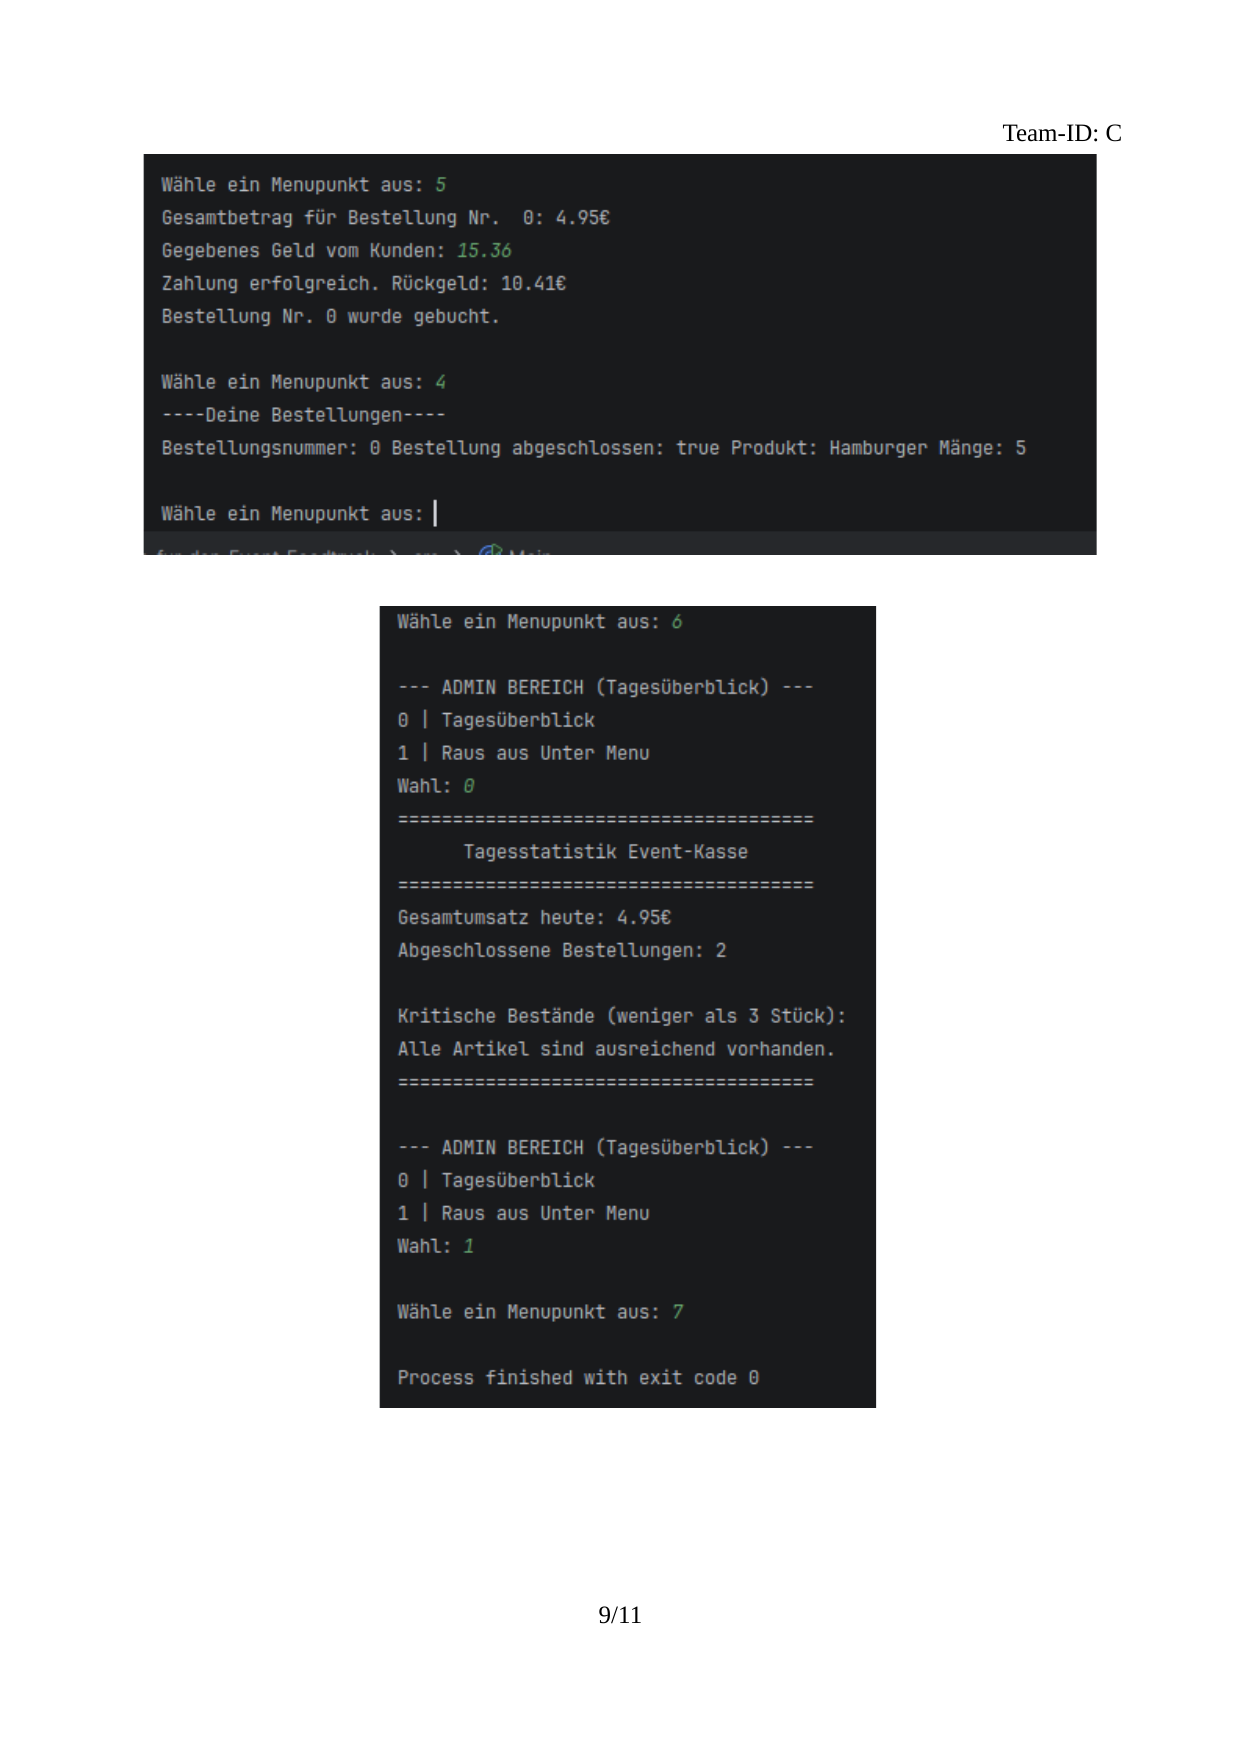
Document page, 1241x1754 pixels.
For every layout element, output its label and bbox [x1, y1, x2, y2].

picture [379, 606, 877, 1408]
picture [143, 154, 1097, 555]
